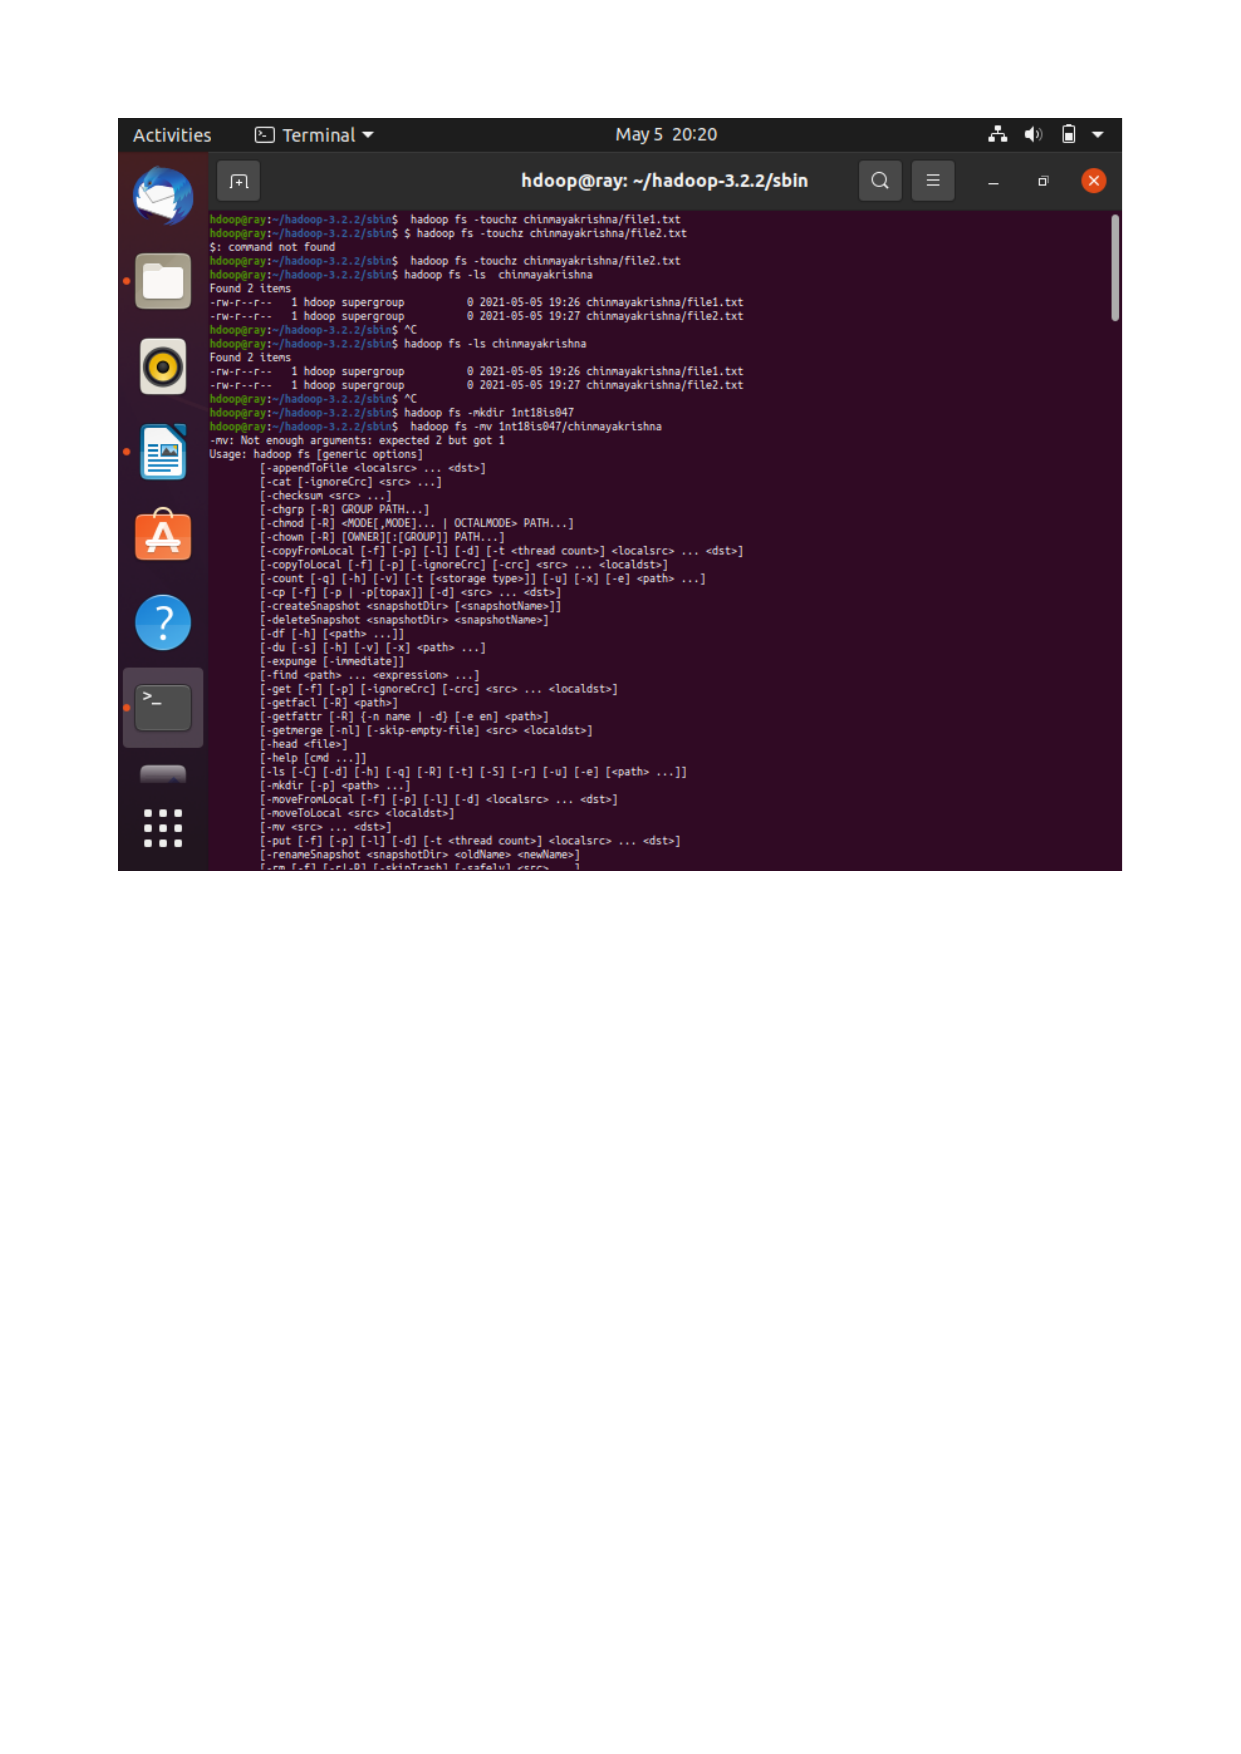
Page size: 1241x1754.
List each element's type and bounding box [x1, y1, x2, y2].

picture [118, 118, 1123, 871]
